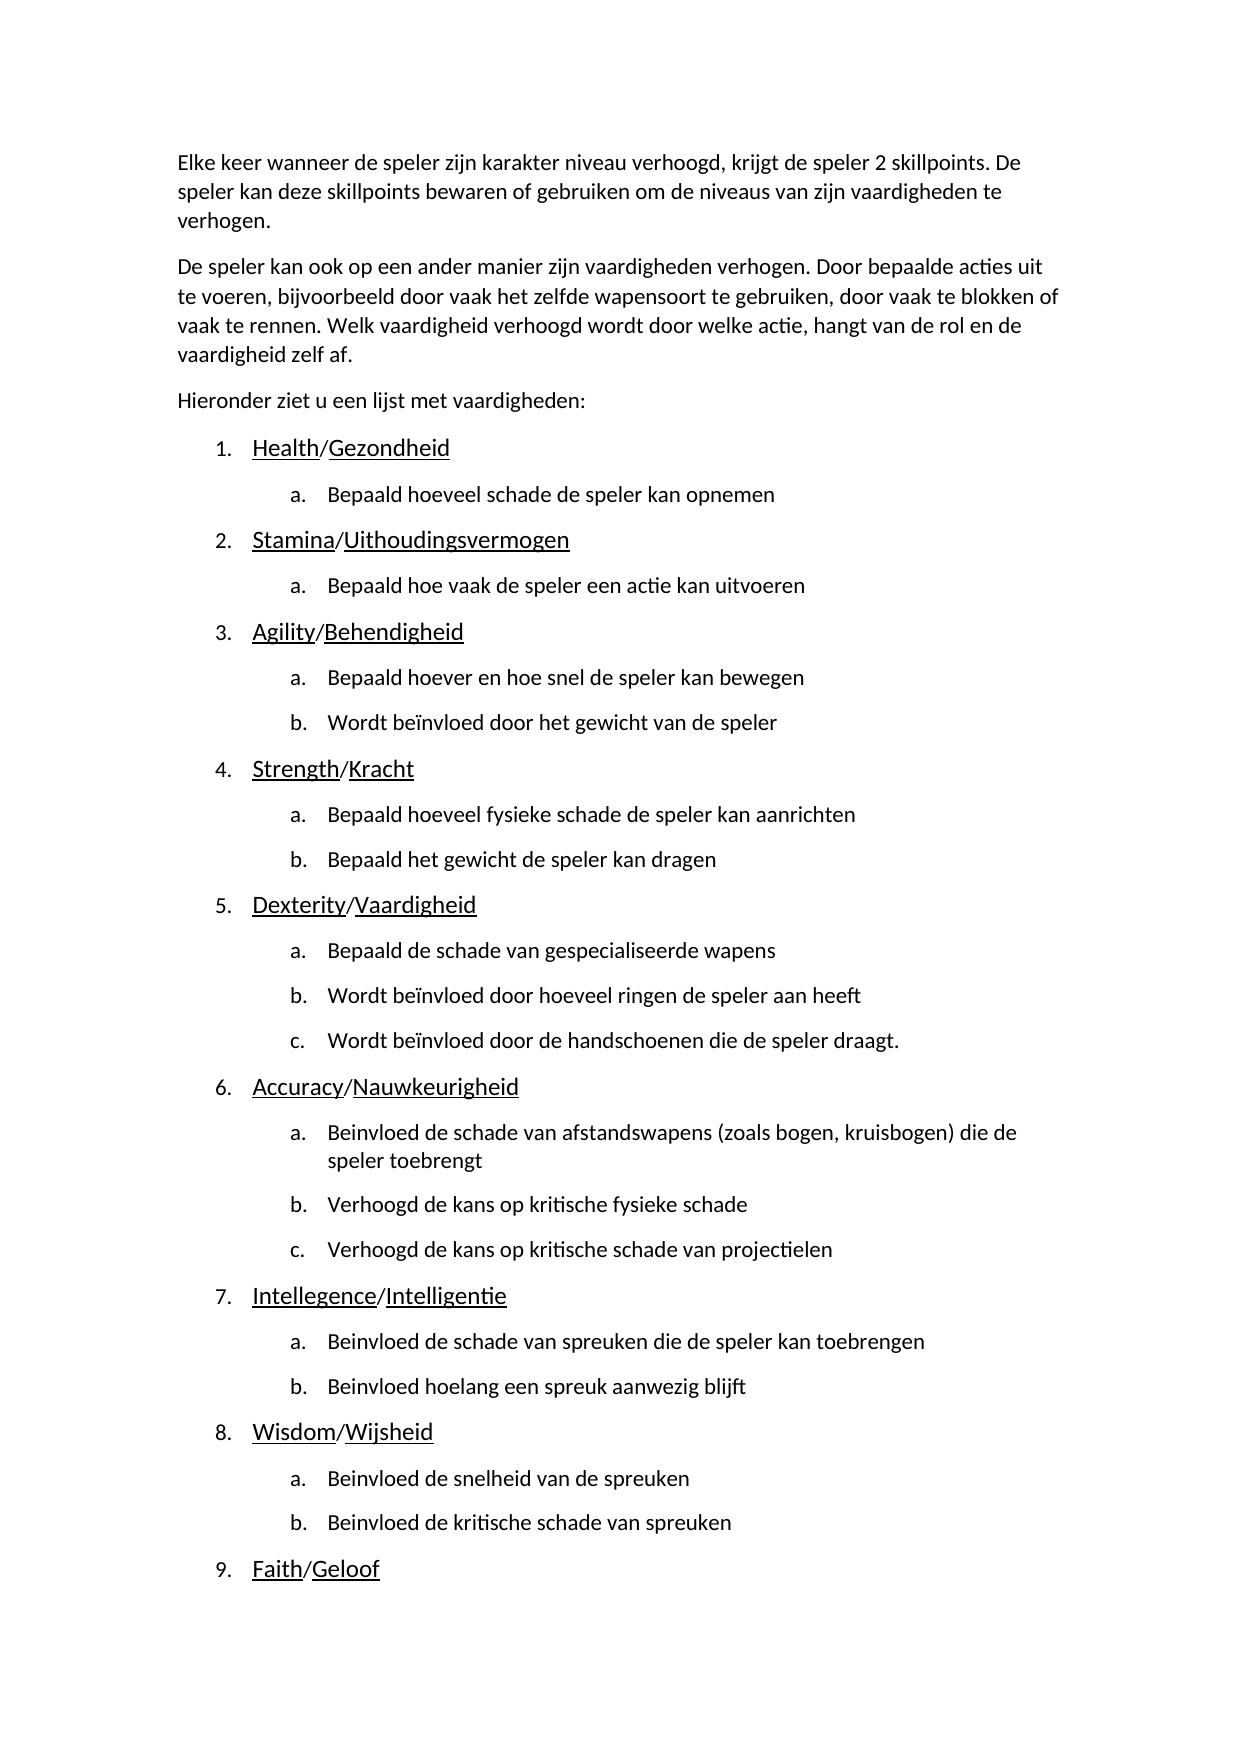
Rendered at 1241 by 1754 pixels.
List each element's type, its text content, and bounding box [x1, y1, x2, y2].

list Wordt beïnvloed door hoeveel ringen de speler aan heeft [290, 981, 1063, 1009]
list Bepaald het gewicht de speler kan dragen [290, 845, 1063, 873]
list Wisdom/Wijsheid [215, 1417, 1063, 1447]
list Intellegence/Intelligentie [215, 1280, 1063, 1311]
list Verhoogd de kans op kritische fysieke schade [290, 1191, 1063, 1219]
list Beinvloed de schade van afstandswapens (zoals bogen, kruisbogen) die de speler toebrengt [290, 1118, 1063, 1174]
list Bepaald hoe vaak de speler een actie kan uitvoeren [290, 572, 1063, 600]
text Hieronder ziet u een lijst met vaardigheden: [177, 387, 1063, 414]
list Beinvloed de schade van spreuken die de speler kan toebrengen [290, 1327, 1063, 1355]
list Beinvloed hoelang een spreuk aanwezig blijft [290, 1372, 1063, 1400]
text De speler kan ook op een ander manier zijn vaardigheden verhogen. Door bepaalde acties uit te voeren, bijvoorbeeld door vaak het zelfde wapensoort te gebruiken, door vaak te blokken of vaak te rennen. Welk vaardigheid verhoogd wordt door welke actie, hangt van de rol en de vaardigheid zelf af. [177, 252, 1063, 368]
list Accuracy/Nauwkeurigheid [215, 1071, 1063, 1101]
list Faith/Geloof [215, 1553, 1063, 1584]
list Dexterity/Vaardigheid [215, 889, 1063, 920]
list Strength/Kracht [215, 753, 1063, 783]
list Agility/Behendigheid [215, 616, 1063, 647]
text Elke keer wanneer de speler zijn karakter niveau verhoogd, krijgt de speler 2 skillpoints. De speler kan deze skillpoints bewaren of gebruiken om de niveaus van zijn vaardigheden te verhogen. [177, 148, 1063, 234]
list Bepaald hoeveel fysieke schade de speler kan aanrichten [290, 800, 1063, 828]
list Health/Gezondheid [215, 433, 1063, 463]
list Wordt beïnvloed door het gewicht van de speler [290, 708, 1063, 736]
list Bepaald de schade van gespecialiseerde wapens [290, 937, 1063, 965]
list Stamina/Uithoudingsvermogen [215, 524, 1063, 555]
list Wordt beïnvloed door de handschoenen die de speler draagt. [290, 1026, 1063, 1054]
list Beinvloed de snelheid van de spreuken [290, 1464, 1063, 1492]
list Bepaald hoeveel schade de speler kan opnemen [290, 480, 1063, 508]
list Beinvloed de kritische schade van spreuken [290, 1508, 1063, 1536]
list Bepaald hoever en hoe snel de speler kan bewegen [290, 663, 1063, 692]
list Verhoogd de kans op kritische schade van projectielen [290, 1235, 1063, 1263]
